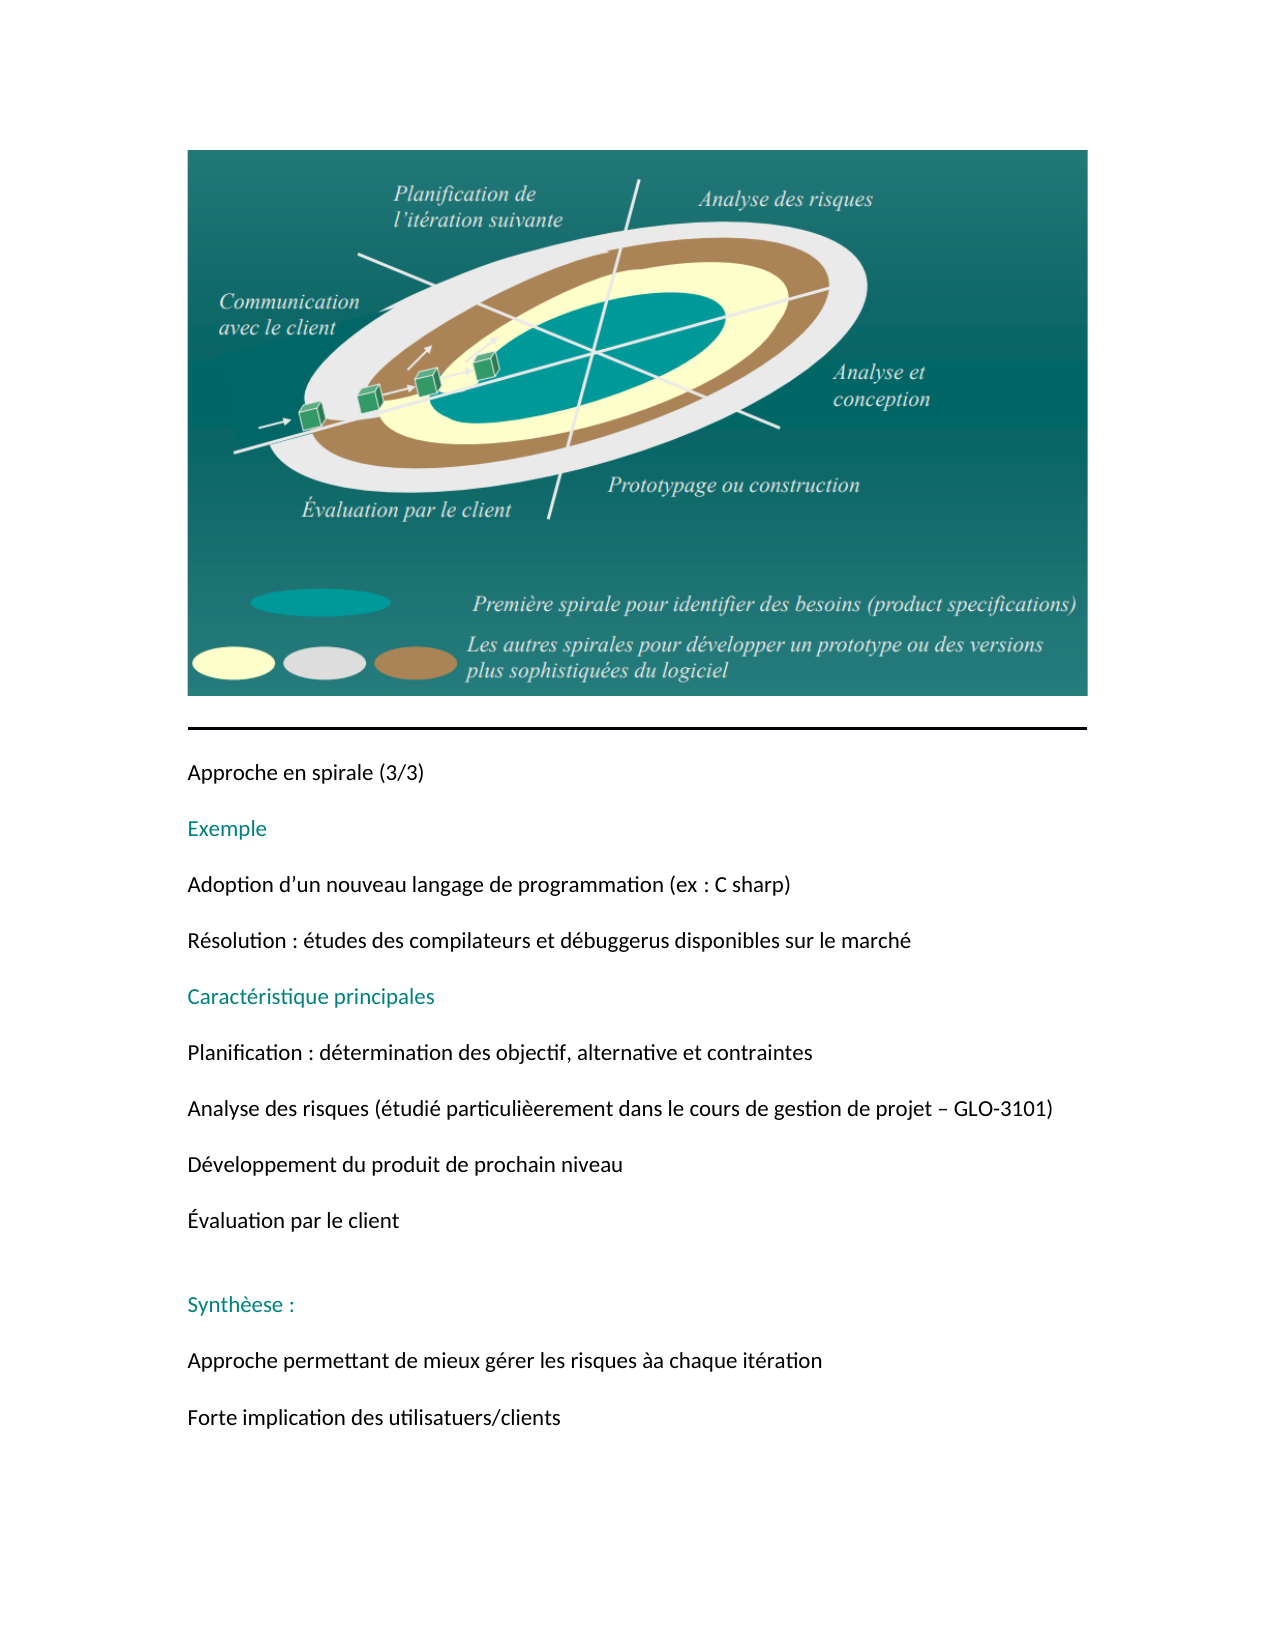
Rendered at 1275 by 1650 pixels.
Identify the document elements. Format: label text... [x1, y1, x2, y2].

text Approche permettant de mieux gérer les risques àa chaque itération [187, 1347, 1087, 1374]
text Planification : détermination des objectif, alternative et contraintes [187, 1038, 1087, 1066]
text Analyse des risques (étudié particulièerement dans le cours de gestion de projet – GLO-3101) [187, 1094, 1087, 1122]
text Résolution : études des compilateurs et débuggerus disponibles sur le marché [187, 926, 1087, 954]
text Synthèese : [187, 1291, 1087, 1318]
text Évaluation par le client [187, 1206, 1087, 1234]
picture [187, 150, 1088, 696]
text Développement du produit de prochain niveau [187, 1150, 1087, 1178]
text Approche en spirale (3/3) [187, 758, 1087, 786]
text Caractéristique principales [187, 982, 1087, 1010]
text Exemple [187, 814, 1087, 842]
text Forte implication des utilisatuers/clients [187, 1403, 1087, 1431]
text Adoption d’un nouveau langage de programmation (ex : C sharp) [187, 870, 1087, 898]
